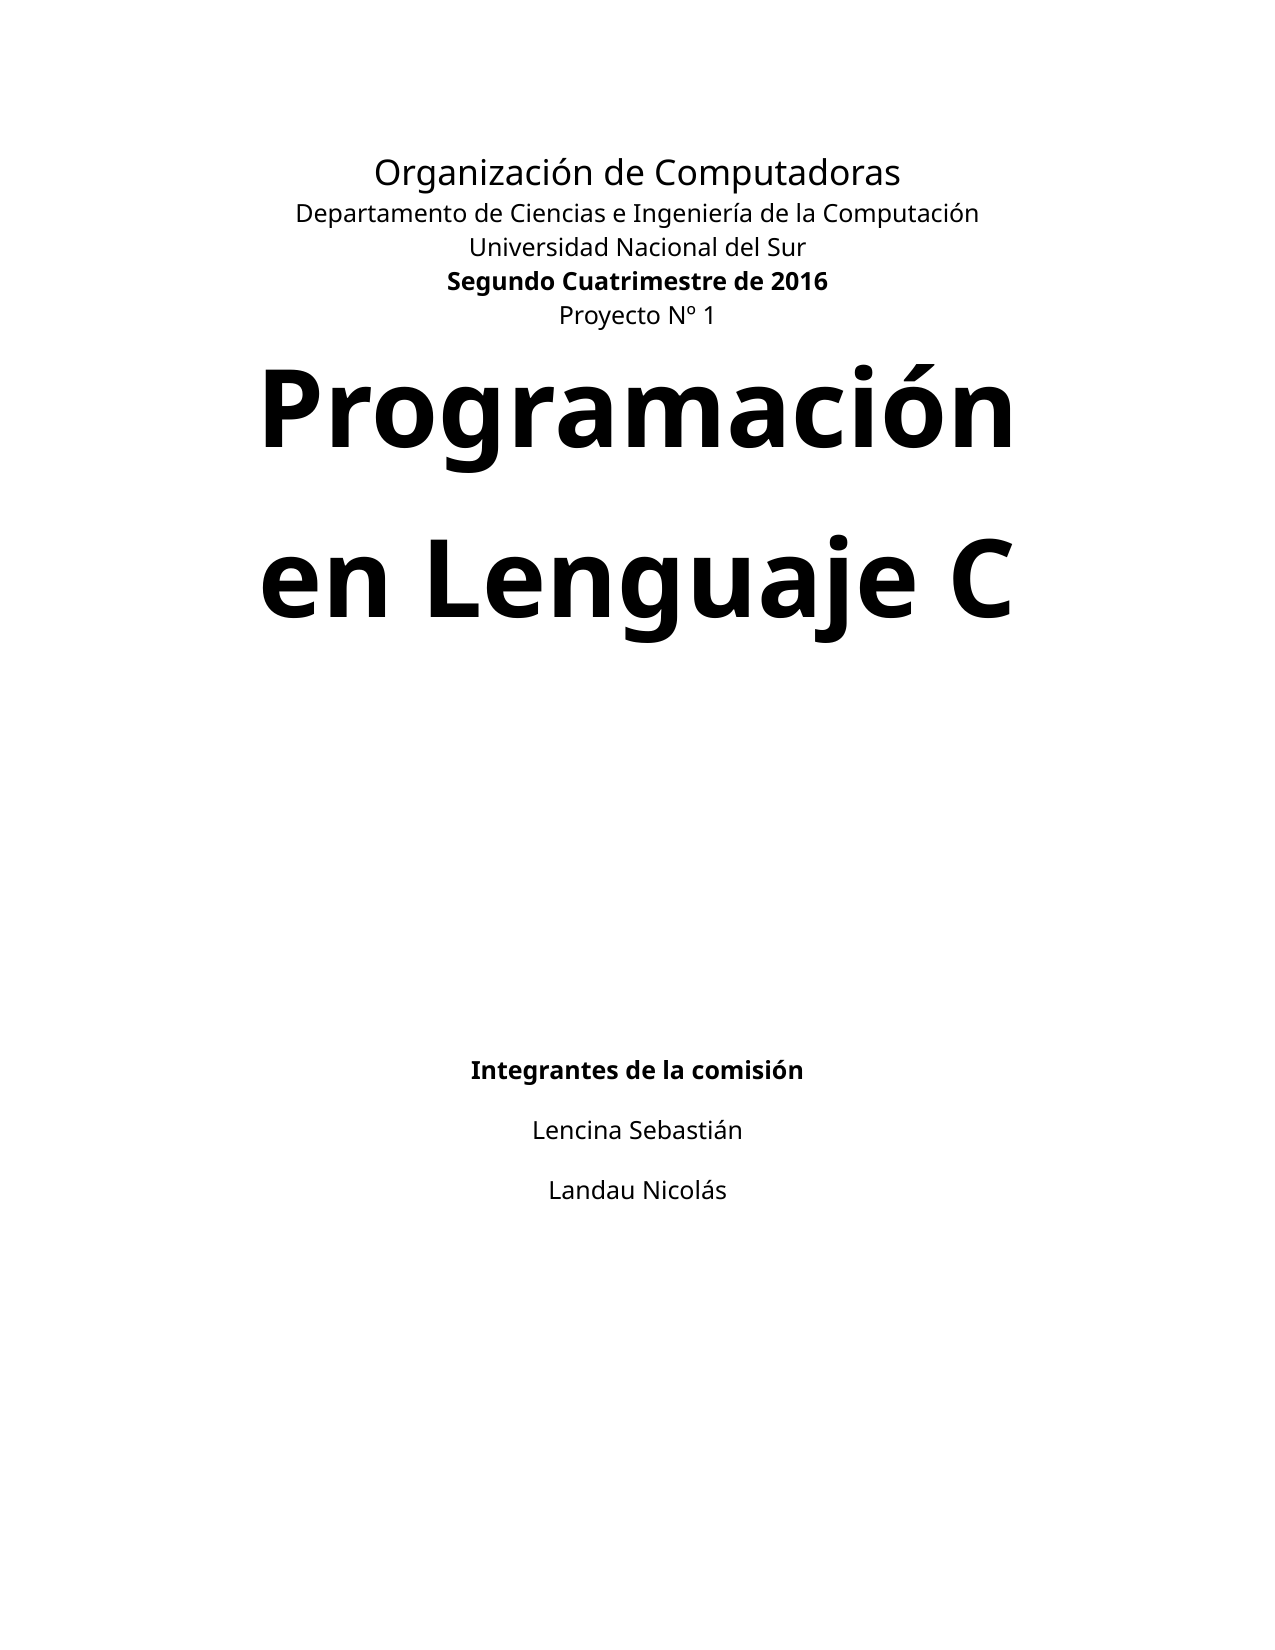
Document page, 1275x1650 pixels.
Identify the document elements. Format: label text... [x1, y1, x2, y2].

text Integrantes de la comisión [177, 1052, 1098, 1086]
text Segundo Cuatrimestre de 2016 [177, 264, 1098, 298]
text Organización de Computadoras [177, 148, 1098, 196]
text Proyecto Nº 1 [177, 298, 1098, 332]
text Lencina Sebastián [177, 1112, 1098, 1146]
text Departamento de Ciencias e Ingeniería de la Computación [177, 196, 1098, 230]
text Landau Nicolás [177, 1172, 1098, 1206]
text Programación en Lenguaje C [177, 332, 1098, 649]
text Universidad Nacional del Sur [177, 230, 1098, 264]
